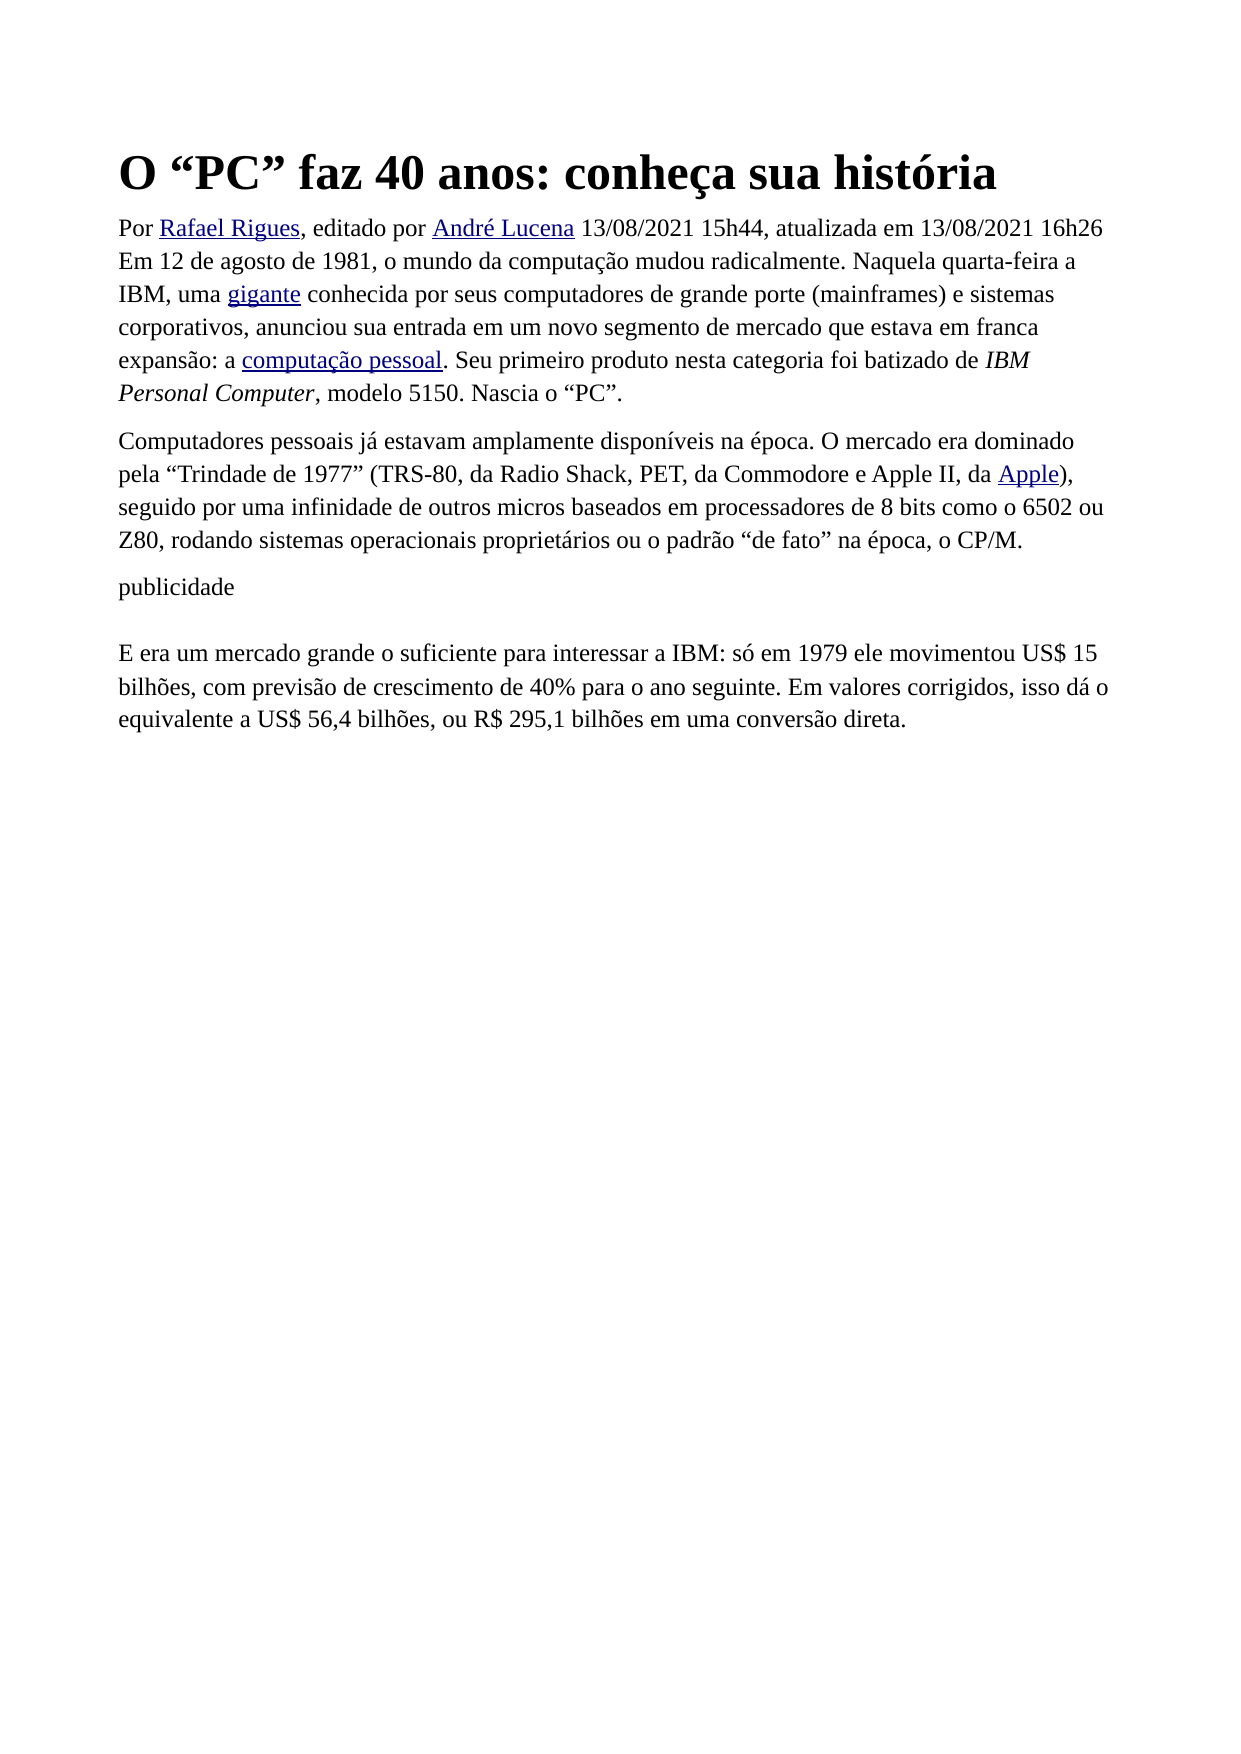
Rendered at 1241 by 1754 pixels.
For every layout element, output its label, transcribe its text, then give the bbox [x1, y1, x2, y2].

text publicidade [118, 572, 1122, 601]
text Em 12 de agosto de 1981, o mundo da computação mudou radicalmente. Naquela quarta-feira a IBM, uma gigante conhecida por seus computadores de grande porte (mainframes) e sistemas corporativos, anunciou sua entrada em um novo segmento de mercado que estava em franca expansão: a computação pessoal. Seu primeiro produto nesta categoria foi batizado de IBM Personal Computer, modelo 5150. Nascia o “PC”. [118, 246, 1122, 407]
text Por Rafael Rigues, editado por André Lucena 13/08/2021 15h44, atualizada em 13/08/2021 16h26 [118, 213, 1122, 242]
subtitle O “PC” faz 40 anos: conheça sua história [118, 143, 1122, 201]
text E era um mercado grande o suficiente para interessar a IBM: só em 1979 ele movimentou US$ 15 bilhões, com previsão de crescimento de 40% para o ano seguinte. Em valores corrigidos, isso dá o equivalente a US$ 56,4 bilhões, ou R$ 295,1 bilhões em uma conversão direta. [118, 638, 1122, 733]
text Computadores pessoais já estavam amplamente disponíveis na época. O mercado era dominado pela “Trindade de 1977” (TRS-80, da Radio Shack, PET, da Commodore e Apple II, da Apple), seguido por uma infinidade de outros micros baseados em processadores de 8 bits como o 6502 ou Z80, rodando sistemas operacionais proprietários ou o padrão “de fato” na época, o CP/M. [118, 426, 1122, 554]
